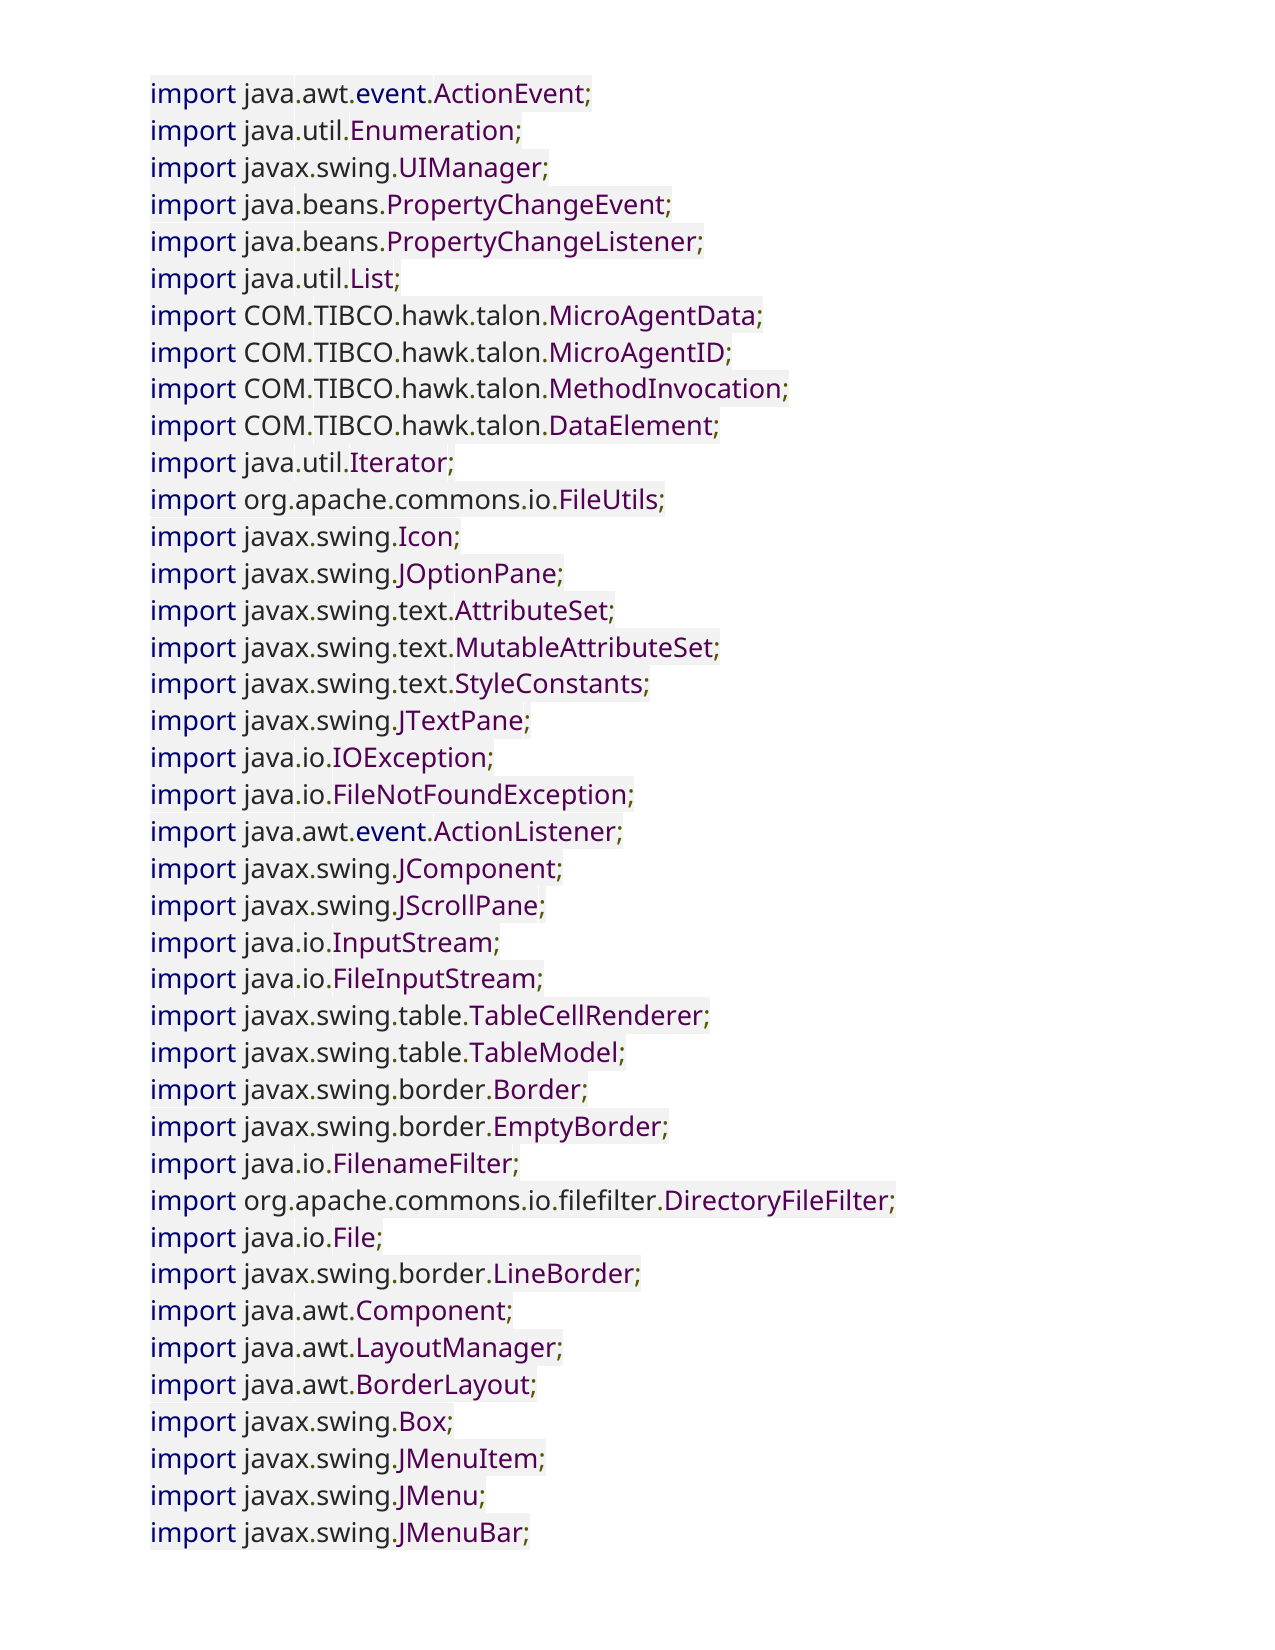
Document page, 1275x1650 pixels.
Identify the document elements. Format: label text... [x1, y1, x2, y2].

text import java.util.List; [150, 259, 1125, 296]
text import javax.swing.JOptionPane; [150, 554, 1125, 591]
text import java.io.FileInputStream; [150, 960, 1125, 997]
text import javax.swing.JComponent; [150, 849, 1125, 886]
text import COM.TIBCO.hawk.talon.MethodInvocation; [150, 370, 1125, 407]
text import COM.TIBCO.hawk.talon.DataElement; [150, 407, 1125, 444]
text import javax.swing.Box; [150, 1402, 1125, 1439]
text import org.apache.commons.io.filefilter.DirectoryFileFilter; [150, 1181, 1125, 1218]
text import java.util.Iterator; [150, 444, 1125, 481]
text import java.io.FileNotFoundException; [150, 776, 1125, 812]
text import java.awt.BorderLayout; [150, 1366, 1125, 1402]
text import javax.swing.table.TableCellRenderer; [150, 997, 1125, 1034]
text import java.io.File; [150, 1218, 1125, 1255]
text import java.awt.event.ActionListener; [150, 812, 1125, 849]
text import java.io.IOException; [150, 739, 1125, 776]
text import java.awt.LayoutManager; [150, 1329, 1125, 1366]
text import javax.swing.border.EmptyBorder; [150, 1107, 1125, 1144]
text import java.beans.PropertyChangeEvent; [150, 186, 1125, 222]
text import java.beans.PropertyChangeListener; [150, 222, 1125, 259]
text import javax.swing.JMenuBar; [150, 1513, 1125, 1550]
text import javax.swing.JScrollPane; [150, 886, 1125, 923]
text import javax.swing.border.LineBorder; [150, 1255, 1125, 1292]
text import javax.swing.JMenuItem; [150, 1439, 1125, 1476]
text import java.io.InputStream; [150, 923, 1125, 960]
text import javax.swing.border.Border; [150, 1071, 1125, 1107]
text import javax.swing.UIManager; [150, 149, 1125, 186]
text import javax.swing.JMenu; [150, 1476, 1125, 1513]
text import COM.TIBCO.hawk.talon.MicroAgentID; [150, 333, 1125, 370]
text import javax.swing.Icon; [150, 517, 1125, 554]
text import javax.swing.table.TableModel; [150, 1034, 1125, 1071]
text import java.io.FilenameFilter; [150, 1144, 1125, 1181]
text import javax.swing.JTextPane; [150, 702, 1125, 739]
text import java.awt.Component; [150, 1292, 1125, 1329]
text import COM.TIBCO.hawk.talon.MicroAgentData; [150, 296, 1125, 333]
text import java.awt.event.ActionEvent; [150, 75, 1125, 112]
text import org.apache.commons.io.FileUtils; [150, 481, 1125, 517]
text import javax.swing.text.StyleConstants; [150, 665, 1125, 702]
text import javax.swing.text.AttributeSet; [150, 591, 1125, 628]
text import java.util.Enumeration; [150, 112, 1125, 149]
text import javax.swing.text.MutableAttributeSet; [150, 628, 1125, 665]
